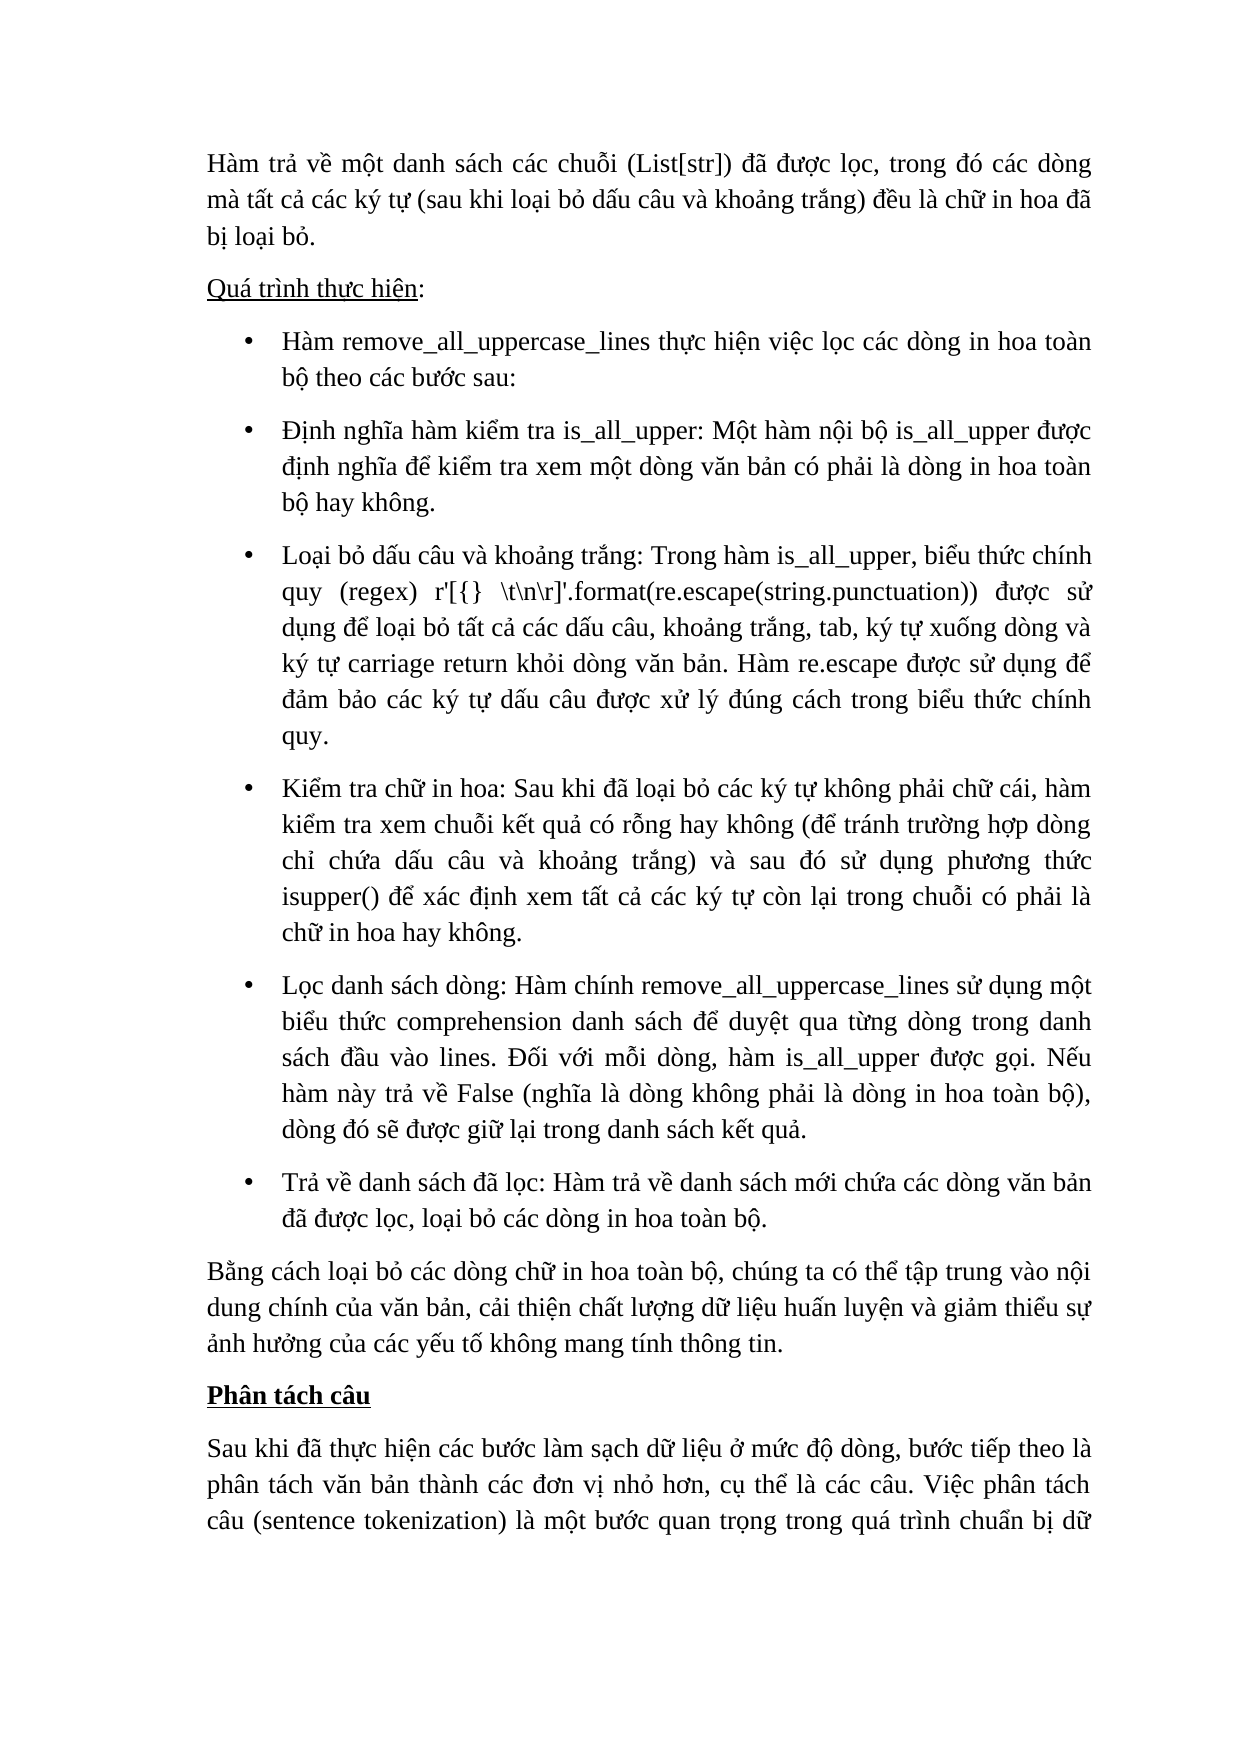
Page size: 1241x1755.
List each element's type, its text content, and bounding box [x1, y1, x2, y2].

text Bằng cách loại bỏ các dòng chữ in hoa toàn bộ, chúng ta có thể tập trung vào nội dung chính của văn bản, cải thiện chất lượng dữ liệu huấn luyện và giảm thiểu sự ảnh hưởng của các yếu tố không mang tính thông tin. [207, 1255, 1093, 1358]
list Hàm remove_all_uppercase_lines thực hiện việc lọc các dòng in hoa toàn bộ theo các bước sau: [244, 325, 1093, 392]
list Loại bỏ dấu câu và khoảng trắng: Trong hàm is_all_upper, biểu thức chính quy (regex) r'[{} \t\n\r]'.format(re.escape(string.punctuation)) được sử dụng để loại bỏ tất cả các dấu câu, khoảng trắng, tab, ký tự xuống dòng và ký tự carriage return khỏi dòng văn bản. Hàm re.escape được sử dụng để đảm bảo các ký tự dấu câu được xử lý đúng cách trong biểu thức chính quy. [244, 539, 1093, 750]
list Kiểm tra chữ in hoa: Sau khi đã loại bỏ các ký tự không phải chữ cái, hàm kiểm tra xem chuỗi kết quả có rỗng hay không (để tránh trường hợp dòng chỉ chứa dấu câu và khoảng trắng) và sau đó sử dụng phương thức isupper() để xác định xem tất cả các ký tự còn lại trong chuỗi có phải là chữ in hoa hay không. [244, 772, 1093, 947]
list Lọc danh sách dòng: Hàm chính remove_all_uppercase_lines sử dụng một biểu thức comprehension danh sách để duyệt qua từng dòng trong danh sách đầu vào lines. Đối với mỗi dòng, hàm is_all_upper được gọi. Nếu hàm này trả về False (nghĩa là dòng không phải là dòng in hoa toàn bộ), dòng đó sẽ được giữ lại trong danh sách kết quả. [244, 969, 1093, 1144]
text Hàm trả về một danh sách các chuỗi (List[str]) đã được lọc, trong đó các dòng mà tất cả các ký tự (sau khi loại bỏ dấu câu và khoảng trắng) đều là chữ in hoa đã bị loại bỏ. [207, 148, 1093, 251]
list Trả về danh sách đã lọc: Hàm trả về danh sách mới chứa các dòng văn bản đã được lọc, loại bỏ các dòng in hoa toàn bộ. [244, 1166, 1093, 1233]
text Quá trình thực hiện: [207, 272, 1093, 303]
text Sau khi đã thực hiện các bước làm sạch dữ liệu ở mức độ dòng, bước tiếp theo là phân tách văn bản thành các đơn vị nhỏ hơn, cụ thể là các câu. Việc phân tách câu (sentence tokenization) là một bước quan trọng trong quá trình chuẩn bị dữ [207, 1432, 1093, 1535]
list Định nghĩa hàm kiểm tra is_all_upper: Một hàm nội bộ is_all_upper được định nghĩa để kiểm tra xem một dòng văn bản có phải là dòng in hoa toàn bộ hay không. [244, 414, 1093, 517]
text Phân tách câu [207, 1379, 1093, 1411]
